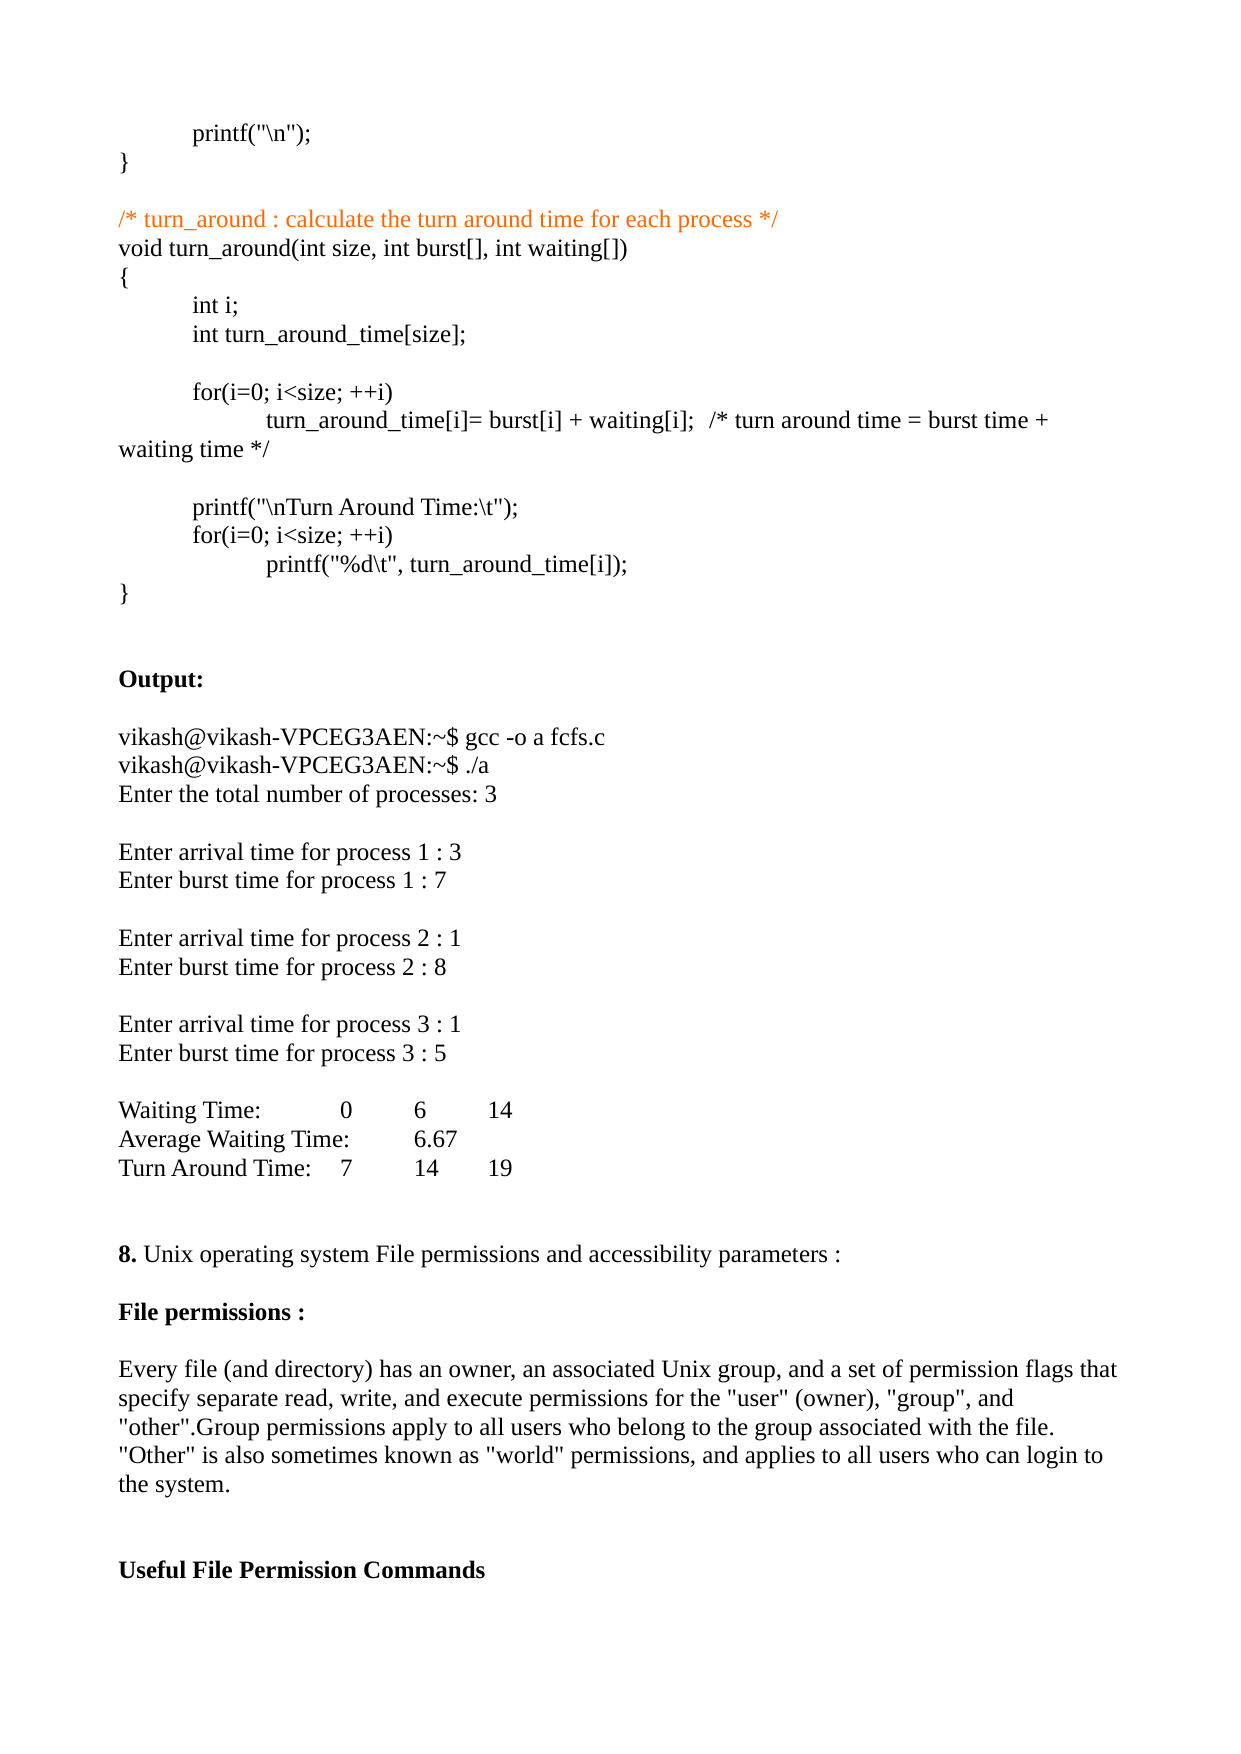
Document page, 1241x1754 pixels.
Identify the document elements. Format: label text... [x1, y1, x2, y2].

text vikash@vikash-VPCEG3AEN:~$ ./a [118, 751, 1122, 779]
text 8. Unix operating system File permissions and accessibility parameters : [118, 1239, 1122, 1268]
text for(i=0; i<size; ++i) [118, 377, 1122, 406]
text } [118, 147, 1122, 176]
text printf("%d\t", turn_around_time[i]); [118, 549, 1122, 578]
text printf("\nTurn Around Time:\t"); [118, 492, 1122, 521]
text Every file (and directory) has an owner, an associated Unix group, and a set of permission flags that specify separate read, write, and execute permissions for the "user" (owner), "group", and "other".Group permissions apply to all users who belong to the group associated with the file. "Other" is also sometimes known as "world" permissions, and applies to all users who can login to the system. [118, 1354, 1122, 1498]
text Enter burst time for process 2 : 8 [118, 952, 1122, 981]
text printf("\n"); [118, 118, 1122, 147]
text } [118, 578, 1122, 607]
text Enter arrival time for process 1 : 3 [118, 837, 1122, 866]
text /* turn_around : calculate the turn around time for each process */ [118, 204, 1122, 233]
text turn_around_time[i]= burst[i] + waiting[i]; /* turn around time = burst time + waiting time */ [118, 406, 1122, 463]
text Enter burst time for process 1 : 7 [118, 866, 1122, 894]
text int i; [118, 291, 1122, 319]
text File permissions : [118, 1297, 1122, 1326]
text Waiting Time: 0 6 14 [118, 1096, 1122, 1124]
text vikash@vikash-VPCEG3AEN:~$ gcc -o a fcfs.c [118, 722, 1122, 751]
text Enter the total number of processes: 3 [118, 779, 1122, 808]
text Turn Around Time: 7 14 19 [118, 1153, 1122, 1182]
text void turn_around(int size, int burst[], int waiting[]) [118, 233, 1122, 262]
text Average Waiting Time: 6.67 [118, 1124, 1122, 1153]
text for(i=0; i<size; ++i) [118, 521, 1122, 549]
text int turn_around_time[size]; [118, 319, 1122, 348]
text { [118, 262, 1122, 291]
text Enter arrival time for process 3 : 1 [118, 1009, 1122, 1038]
text Enter arrival time for process 2 : 1 [118, 923, 1122, 952]
text Enter burst time for process 3 : 5 [118, 1038, 1122, 1067]
text Output: [118, 664, 1122, 693]
text Useful File Permission Commands [118, 1556, 1122, 1584]
